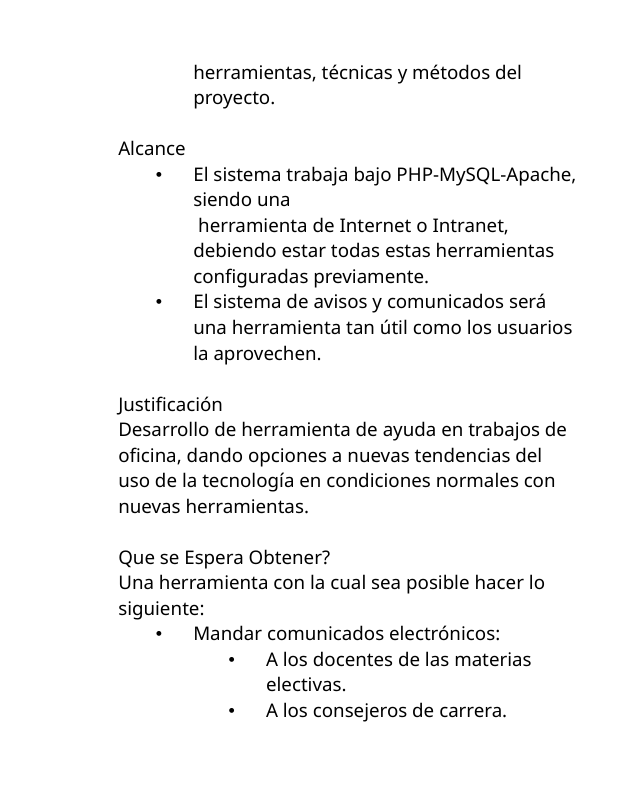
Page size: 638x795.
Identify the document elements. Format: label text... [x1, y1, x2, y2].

text Desarrollo de herramienta de ayuda en trabajos de oficina, dando opciones a nuevas tendencias del uso de la tecnología en condiciones normales con nuevas herramientas. [118, 416, 579, 518]
text Justificación [118, 391, 579, 416]
text Que se Espera Obtener? [118, 544, 579, 569]
text Una herramienta con la cual sea posible hacer lo siguiente: [118, 569, 579, 621]
list El sistema trabaja bajo PHP-MySQL-Apache, siendo una herramienta de Internet o Intranet, debiendo estar todas estas herramientas configuradas previamente. [156, 161, 579, 289]
text Alcance [118, 136, 579, 161]
list El sistema de avisos y comunicados será una herramienta tan útil como los usuarios la aprovechen. [156, 289, 579, 365]
list A los consejeros de carrera. [228, 697, 579, 723]
list A los docentes de las materias electivas. [228, 646, 579, 697]
list Mandar comunicados electrónicos: [156, 621, 579, 646]
list herramientas, técnicas y métodos del proyecto. [156, 59, 579, 110]
